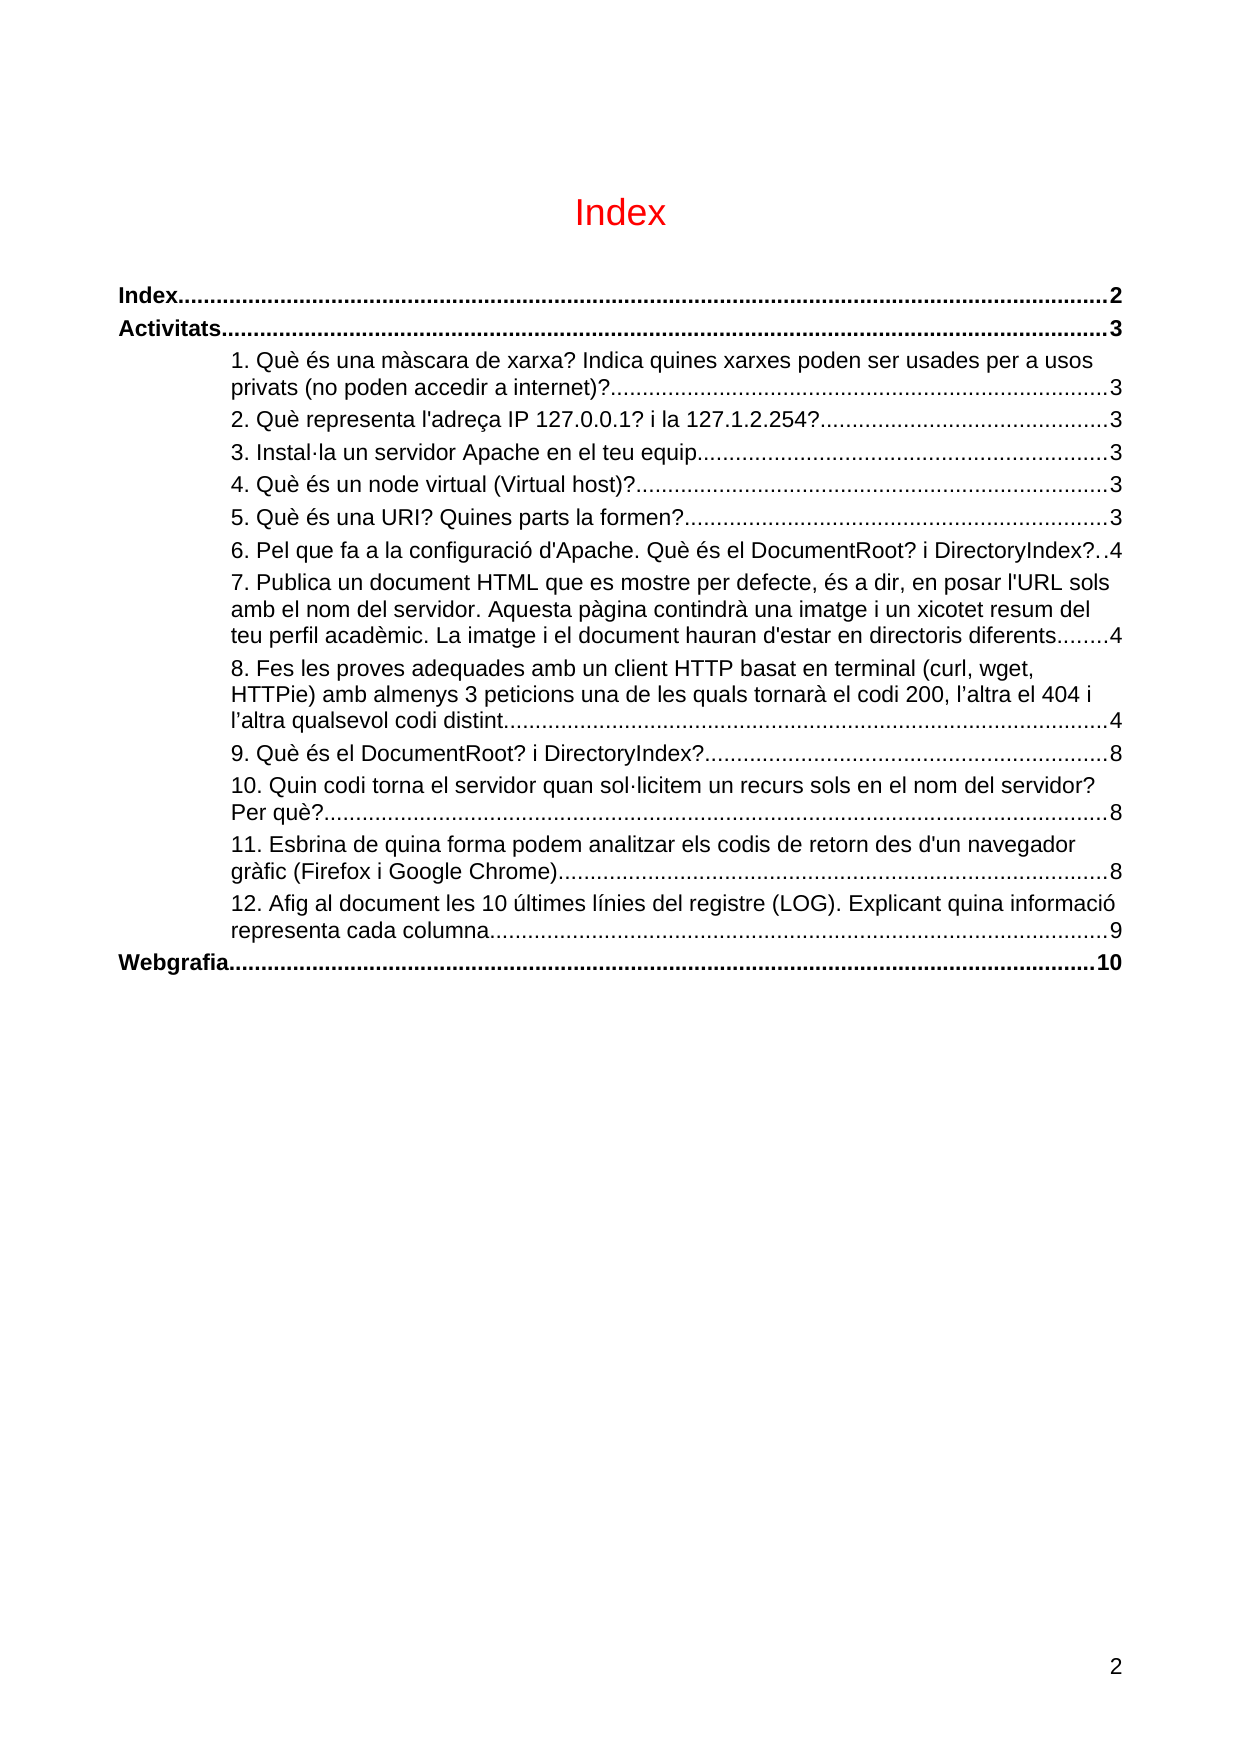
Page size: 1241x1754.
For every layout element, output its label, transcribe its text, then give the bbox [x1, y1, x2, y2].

text 2. Què representa l'adreça IP 127.0.0.1? i la 127.1.2.254? 3 [231, 406, 1122, 432]
text 3. Instal·la un servidor Apache en el teu equip. 3 [231, 439, 1122, 465]
text 4. Què és un node virtual (Virtual host)? 3 [231, 471, 1122, 498]
text 5. Què és una URI? Quines parts la formen? 3 [231, 504, 1122, 530]
text Webgrafia 10 [118, 949, 1122, 976]
text 1. Què és una màscara de xarxa? Indica quines xarxes poden ser usades per a usos privats (no poden accedir a internet)? 3 [231, 347, 1122, 400]
subtitle Index [118, 190, 1122, 233]
text 11. Esbrina de quina forma podem analitzar els codis de retorn des d'un navegador gràfic (Firefox i Google Chrome). 8 [231, 831, 1122, 884]
text 9. Què és el DocumentRoot? i DirectoryIndex? 8 [231, 740, 1122, 766]
text 12. Afig al document les 10 últimes línies del registre (LOG). Explicant quina informació representa cada columna. 9 [231, 890, 1122, 943]
text 6. Pel que fa a la configuració d'Apache. Què és el DocumentRoot? i DirectoryIndex? 4 [231, 537, 1122, 563]
text 8. Fes les proves adequades amb un client HTTP basat en terminal (curl, wget, HTTPie) amb almenys 3 peticions una de les quals tornarà el codi 200, l’altra el 404 i l’altra qualsevol codi distint. 4 [231, 654, 1122, 733]
text 7. Publica un document HTML que es mostre per defecte, és a dir, en posar l'URL sols amb el nom del servidor. Aquesta pàgina contindrà una imatge i un xicotet resum del teu perfil acadèmic. La imatge i el document hauran d'estar en directoris diferents. 4 [231, 569, 1122, 648]
text Index 2 [118, 282, 1122, 308]
text 10. Quin codi torna el servidor quan sol·licitem un recurs sols en el nom del servidor? Per què? 8 [231, 772, 1122, 825]
text Activitats 3 [118, 314, 1122, 341]
